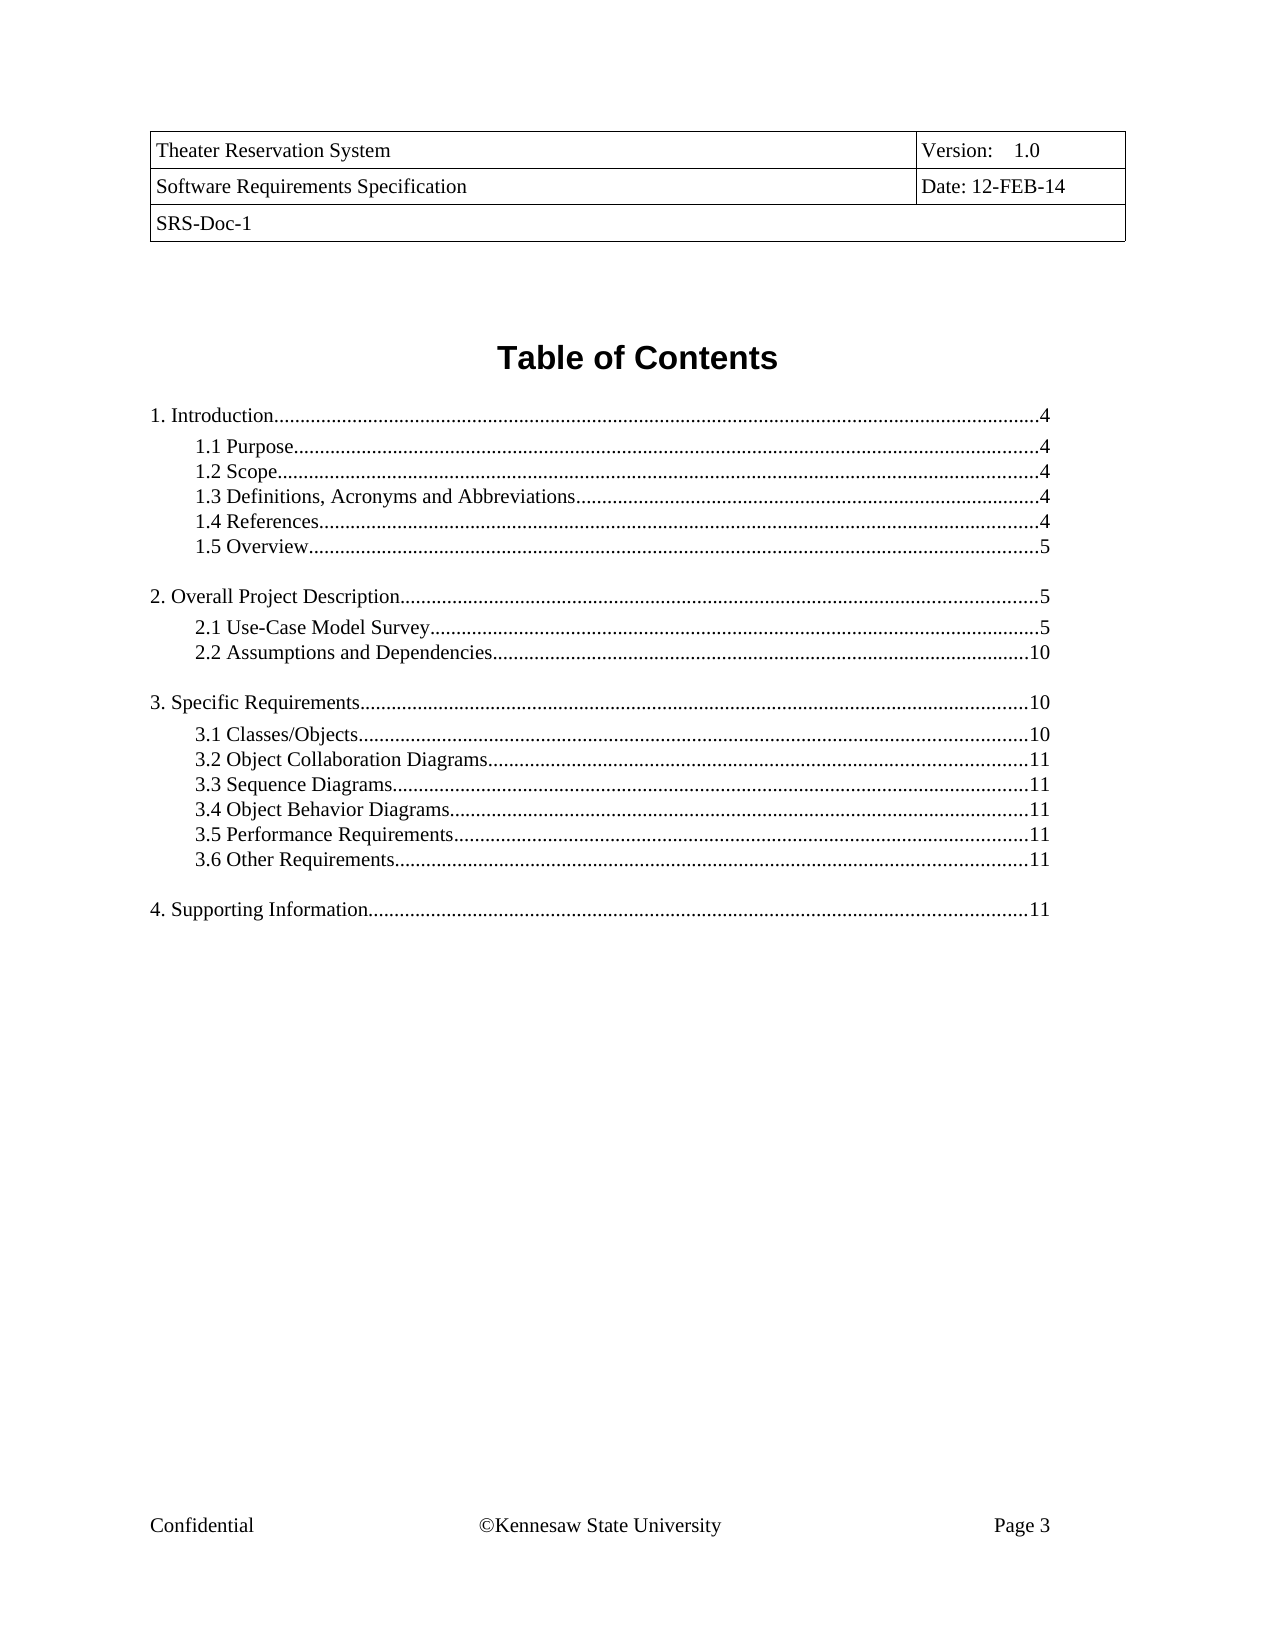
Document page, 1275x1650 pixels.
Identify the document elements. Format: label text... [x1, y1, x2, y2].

text 3. Specific Requirements 10 [150, 689, 1050, 714]
text 3.5 Performance Requirements 11 [195, 821, 1050, 846]
text 2.1 Use-Case Model Survey 5 [195, 614, 1050, 639]
subtitle Table of Contents [150, 338, 1125, 377]
text 1.3 Definitions, Acronyms and Abbreviations 4 [195, 483, 1050, 508]
text 3.2 Object Collaboration Diagrams 11 [195, 746, 1050, 771]
text 1.4 References 4 [195, 508, 1050, 533]
text 4. Supporting Information 11 [150, 896, 1050, 921]
text 3.6 Other Requirements 11 [195, 846, 1050, 871]
text 1.5 Overview 5 [195, 533, 1050, 558]
text 3.1 Classes/Objects 10 [195, 721, 1050, 746]
text 1.2 Scope 4 [195, 458, 1050, 483]
text 3.4 Object Behavior Diagrams 11 [195, 796, 1050, 821]
text 2.2 Assumptions and Dependencies 10 [195, 639, 1050, 664]
text 1.1 Purpose 4 [195, 433, 1050, 458]
text 2. Overall Project Description 5 [150, 583, 1050, 608]
text 1. Introduction 4 [150, 402, 1050, 427]
text 3.3 Sequence Diagrams 11 [195, 771, 1050, 796]
